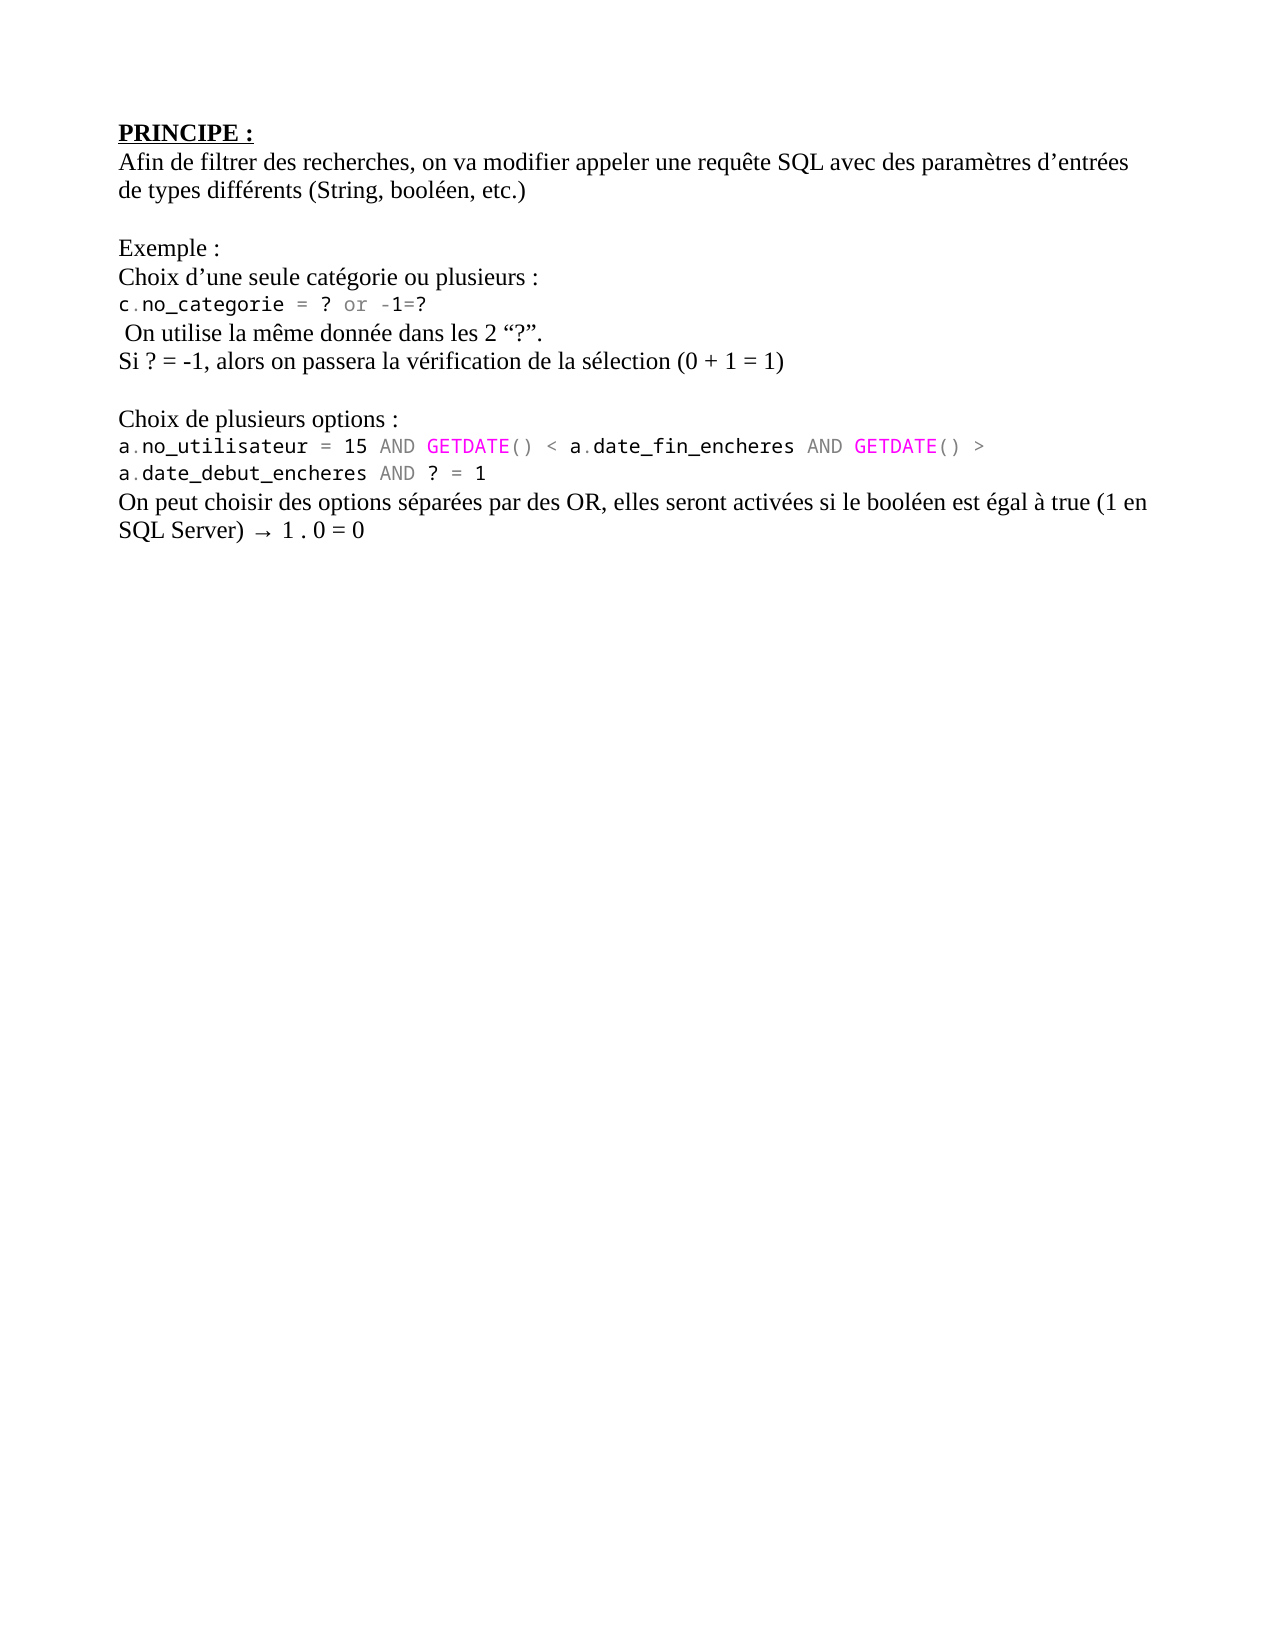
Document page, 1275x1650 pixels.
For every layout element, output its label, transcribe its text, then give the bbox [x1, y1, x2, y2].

text On utilise la même donnée dans les 2 “?”. [118, 318, 1157, 346]
text PRINCIPE : [118, 118, 1157, 147]
text Choix de plusieurs options : [118, 404, 1157, 433]
text Si ? = -1, alors on passera la vérification de la sélection (0 + 1 = 1) [118, 346, 1157, 375]
text Exemple : [118, 233, 1157, 262]
text Choix d’une seule catégorie ou plusieurs : [118, 262, 1157, 291]
text Afin de filtrer des recherches, on va modifier appeler une requête SQL avec des paramètres d’entrées de types différents (String, booléen, etc.) [118, 147, 1157, 204]
text a.no_utilisateur = 15 AND GETDATE() < a.date_fin_encheres AND GETDATE() > a.date_debut_encheres AND ? = 1 [118, 433, 1157, 487]
text c.no_categorie = ? or -1=? [118, 291, 1157, 318]
text On peut choisir des options séparées par des OR, elles seront activées si le booléen est égal à true (1 en SQL Server) → 1 . 0 = 0 [118, 487, 1157, 544]
